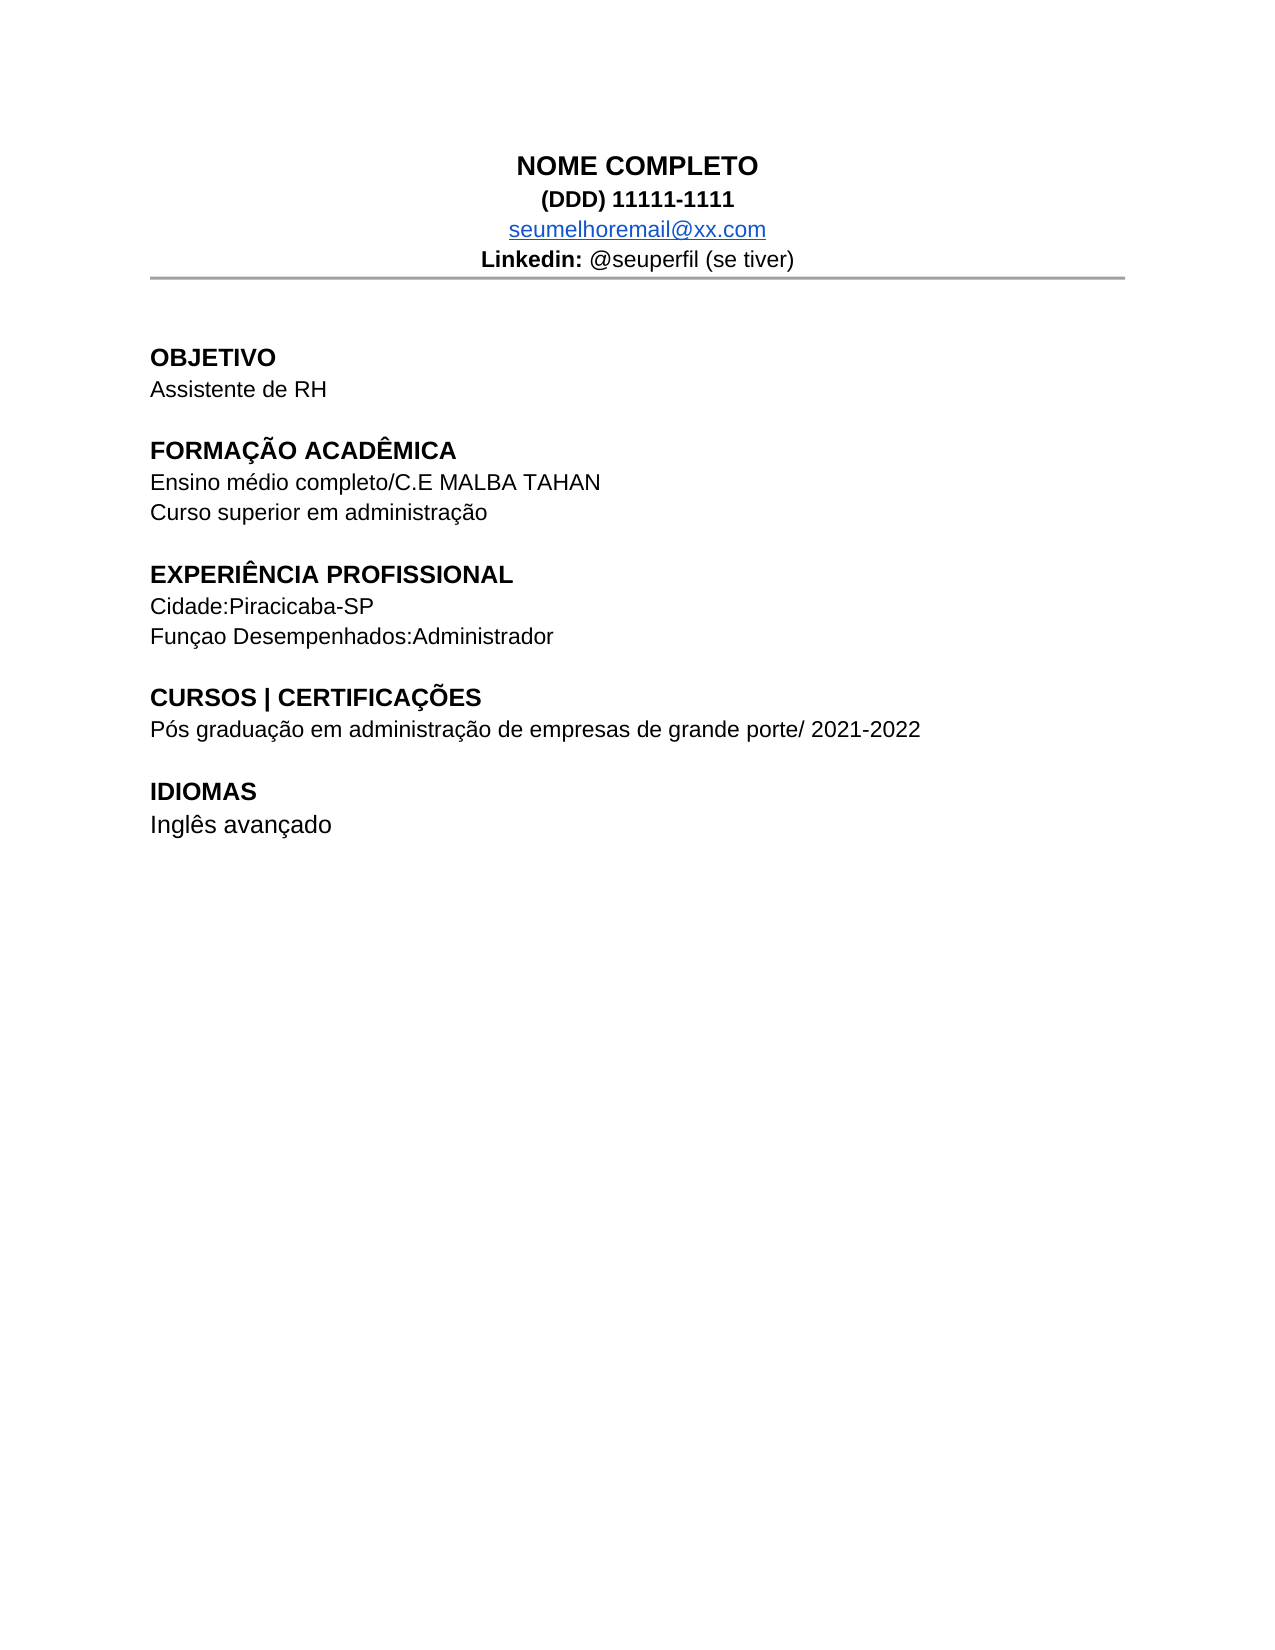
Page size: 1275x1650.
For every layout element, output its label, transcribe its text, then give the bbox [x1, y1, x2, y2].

text (DDD) 11111-1111 [150, 186, 1125, 212]
text Assistente de RH [150, 376, 1125, 402]
text Pós graduação em administração de empresas de grande porte/ 2021-2022 [150, 716, 1125, 743]
text EXPERIÊNCIA PROFISSIONAL [150, 560, 1125, 588]
text CURSOS | CERTIFICAÇÕES [150, 683, 1125, 712]
text NOME COMPLETO [150, 150, 1125, 181]
text OBJETIVO [150, 343, 1125, 371]
text Inglês avançado [150, 810, 1125, 839]
text seumelhoremail@xx.com [150, 216, 1125, 242]
text Funçao Desempenhados:Administrador [150, 623, 1125, 649]
text Ensino médio completo/C.E MALBA TAHAN [150, 469, 1125, 496]
text Curso superior em administração [150, 499, 1125, 526]
text FORMAÇÃO ACADÊMICA [150, 436, 1125, 465]
text IDIOMAS [150, 777, 1125, 806]
text Cidade:Piracicaba-SP [150, 593, 1125, 619]
text Linkedin: @seuperfil (se tiver) [150, 246, 1125, 273]
